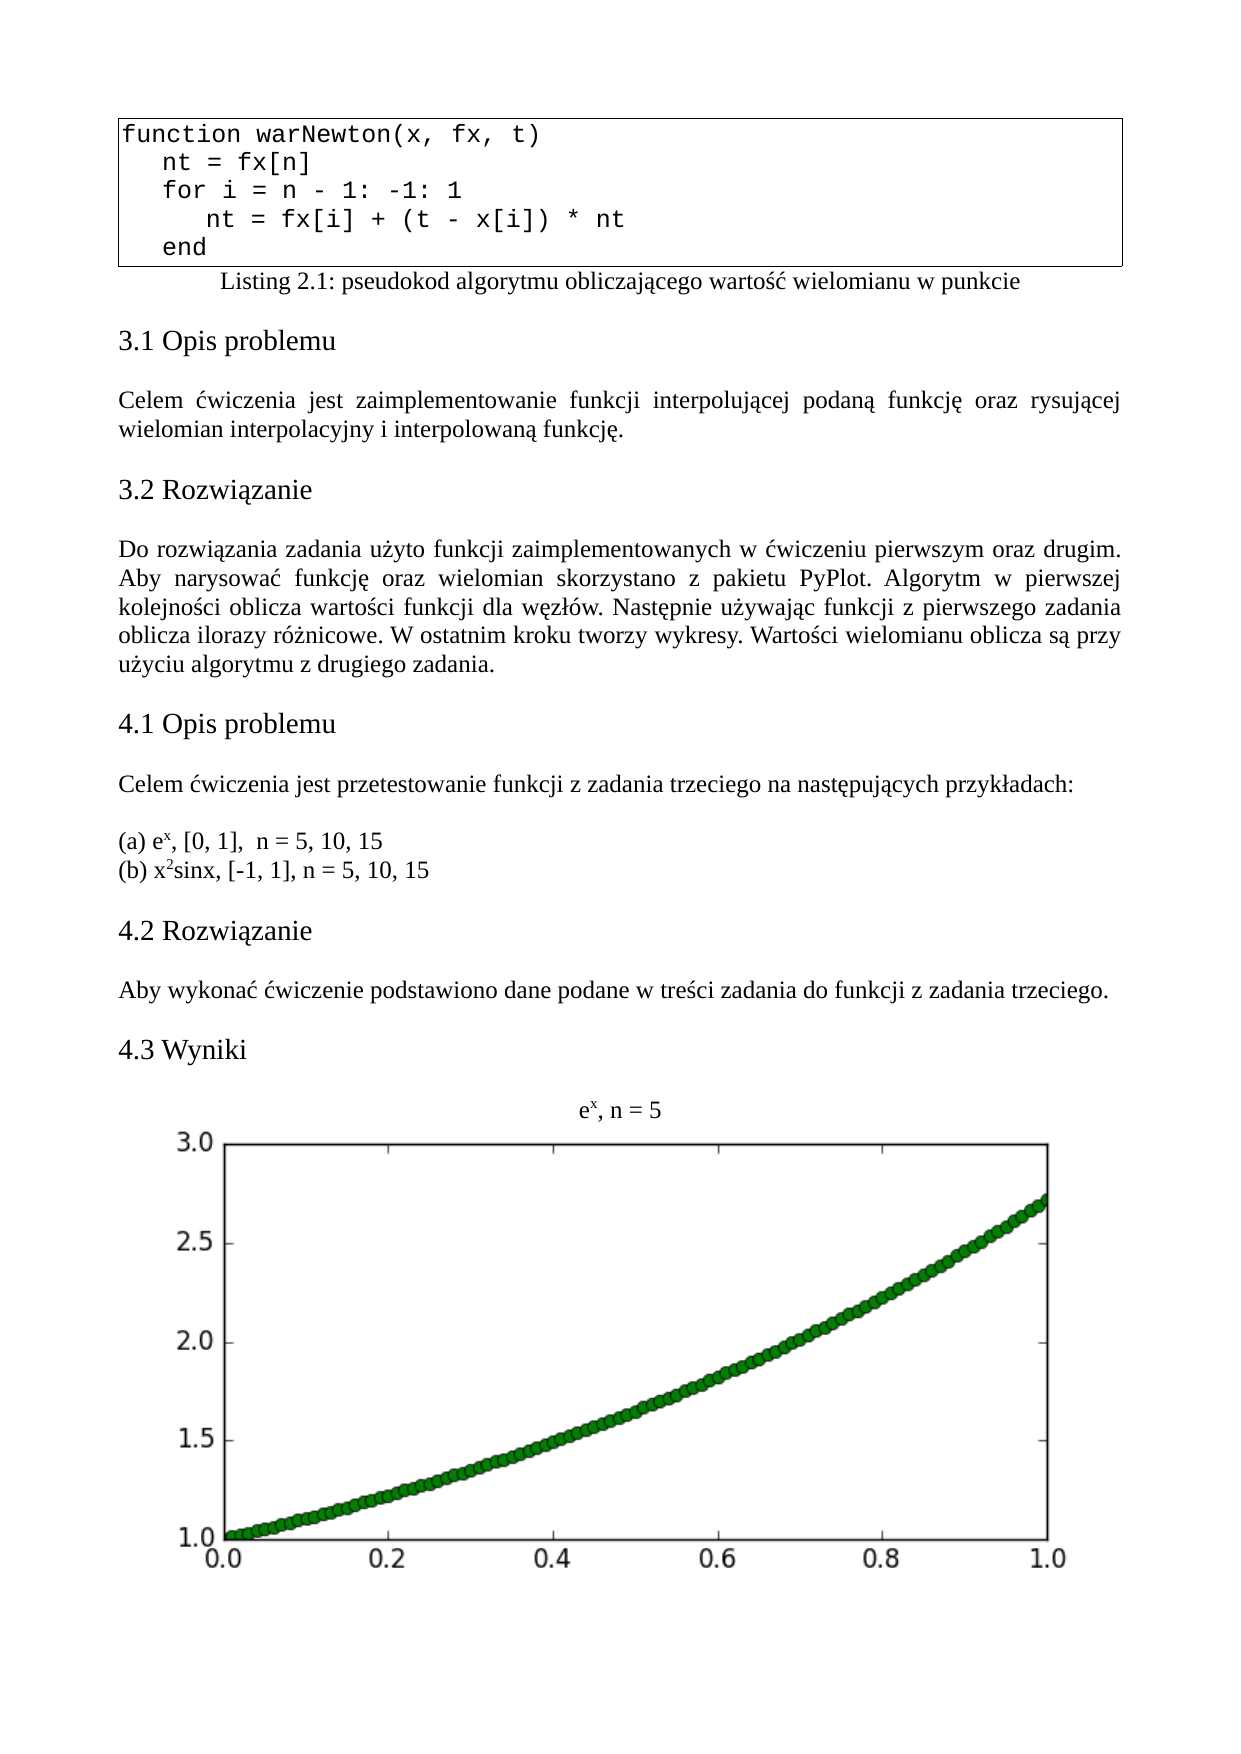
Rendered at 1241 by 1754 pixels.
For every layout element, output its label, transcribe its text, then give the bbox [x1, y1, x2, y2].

text nt = fx[n] [119, 146, 1122, 175]
text 3.1 Opis problemu [118, 323, 1122, 357]
text Celem ćwiczenia jest zaimplementowanie funkcji interpolującej podaną funkcję oraz rysującej wielomian interpolacyjny i interpolowaną funkcję. [118, 386, 1122, 443]
text function warNewton(x, fx, t) [119, 119, 1122, 146]
text 4.3 Wyniki [118, 1032, 1122, 1066]
text (b) x2sinx, [-1, 1], n = 5, 10, 15 [118, 855, 1122, 884]
text Celem ćwiczenia jest przetestowanie funkcji z zadania trzeciego na następujących przykładach: [118, 769, 1122, 798]
text 4.2 Rozwiązanie [118, 913, 1122, 946]
text Listing 2.1: pseudokod algorytmu obliczającego wartość wielomianu w punkcie [118, 267, 1122, 294]
text for i = n - 1: -1: 1 [119, 175, 1122, 203]
text 4.1 Opis problemu [118, 707, 1122, 740]
text ex, n = 5 [118, 1095, 1122, 1123]
text end [119, 231, 1122, 266]
text (a) ex, [0, 1], n = 5, 10, 15 [118, 826, 1122, 855]
picture [170, 1123, 1071, 1574]
text nt = fx[i] + (t - x[i]) * nt [119, 203, 1122, 231]
text Do rozwiązania zadania użyto funkcji zaimplementowanych w ćwiczeniu pierwszym oraz drugim. Aby narysować funkcję oraz wielomian skorzystano z pakietu PyPlot. Algorytm w pierwszej kolejności oblicza wartości funkcji dla węzłów. Następnie używając funkcji z pierwszego zadania oblicza ilorazy różnicowe. W ostatnim kroku tworzy wykresy. Wartości wielomianu oblicza są przy użyciu algorytmu z drugiego zadania. [118, 534, 1122, 678]
text 3.2 Rozwiązanie [118, 472, 1122, 505]
text Aby wykonać ćwiczenie podstawiono dane podane w treści zadania do funkcji z zadania trzeciego. [118, 975, 1122, 1004]
